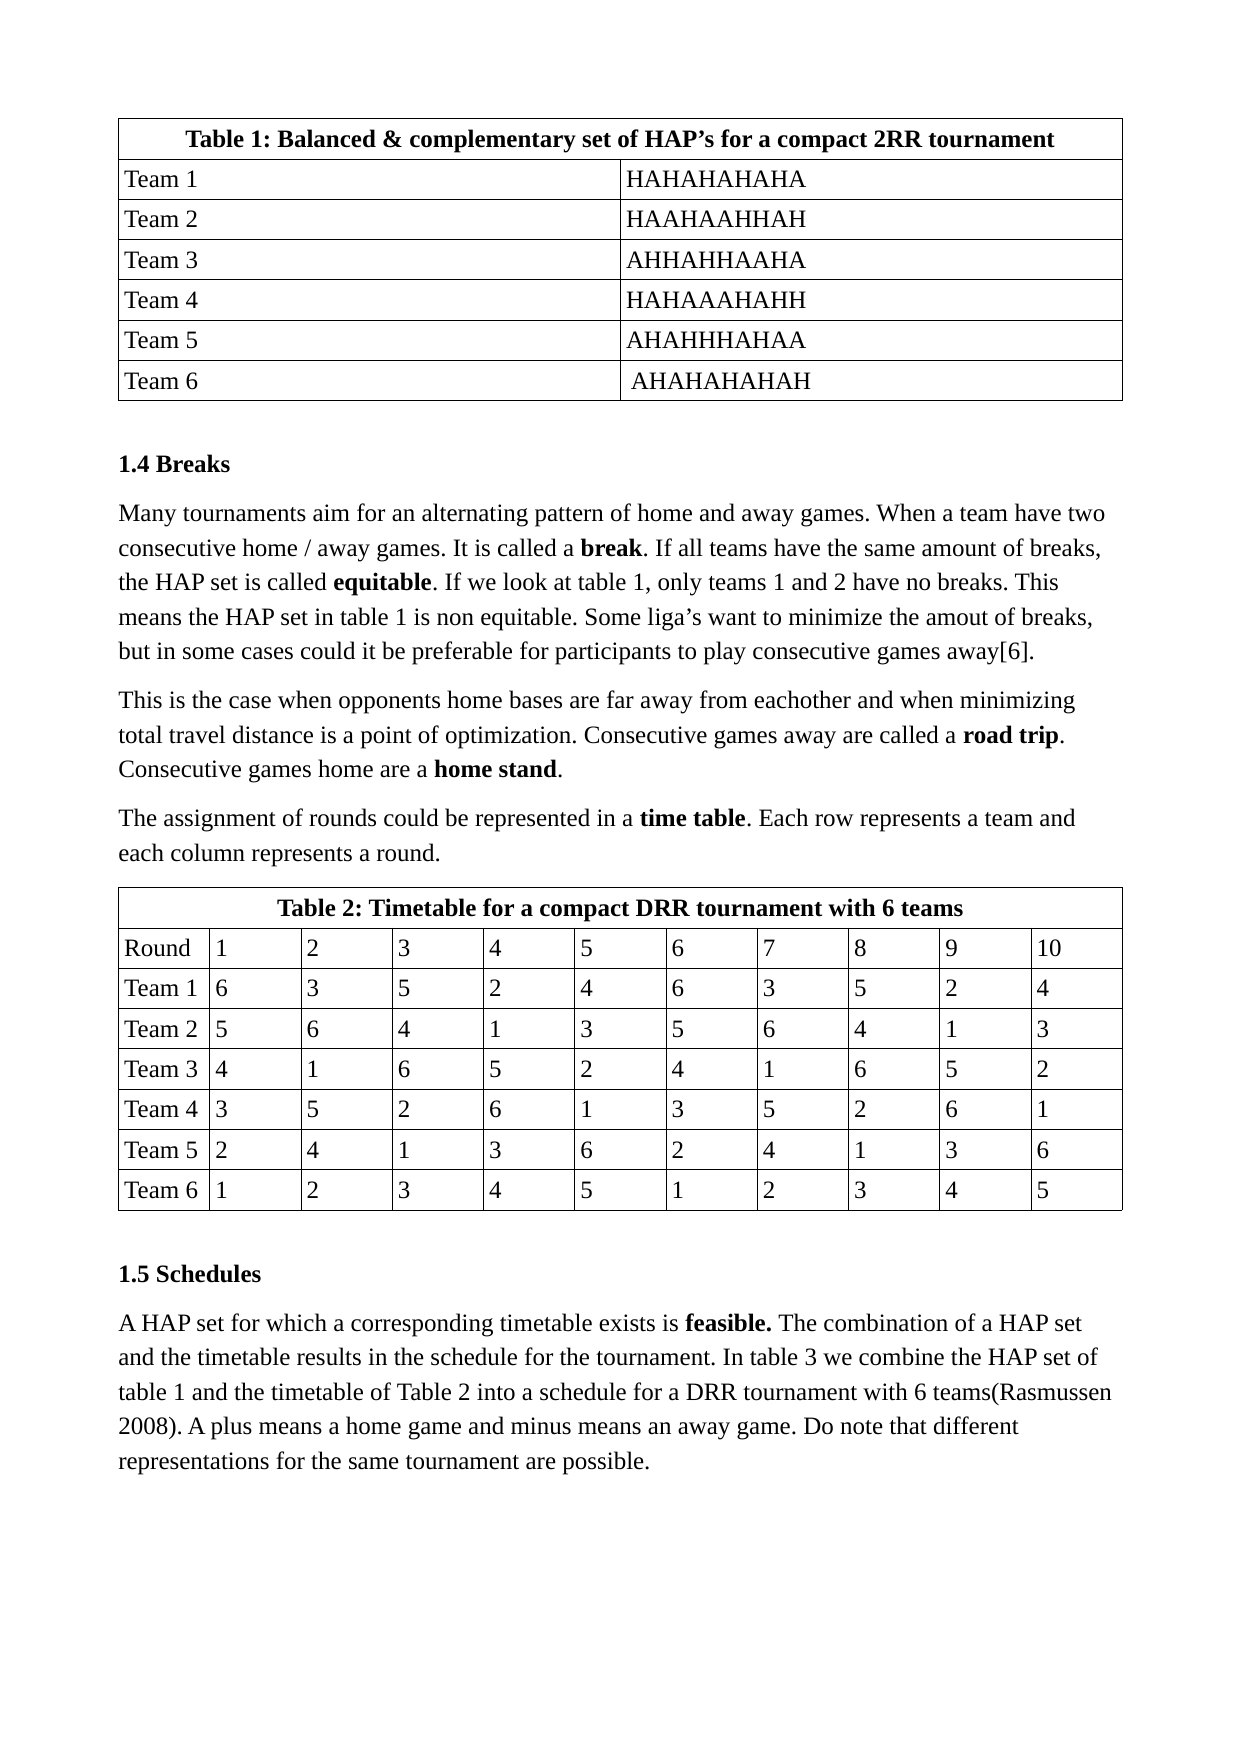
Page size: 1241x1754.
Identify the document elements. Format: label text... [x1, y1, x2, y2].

table_cell Team 3 [119, 1049, 209, 1089]
table_header Table 1: Balanced & complementary set of HAP’s for a compact 2RR tournament [119, 119, 1122, 158]
table_cell 10 [1032, 929, 1122, 968]
table_header Table 2: Timetable for a compact DRR tournament with 6 teams [119, 888, 1122, 927]
table_cell 1 [940, 1009, 1031, 1048]
table_cell 4 [393, 1009, 483, 1048]
table_cell 3 [393, 929, 483, 968]
table_cell Team 1 [119, 969, 209, 1008]
table_cell 4 [1032, 969, 1122, 1008]
table_cell 4 [758, 1130, 848, 1169]
table_cell 3 [940, 1130, 1031, 1169]
table_cell Round [119, 929, 209, 968]
table_cell 5 [940, 1049, 1031, 1089]
table_cell HAAHAAHHAH [621, 200, 1122, 239]
table_cell Team 4 [119, 280, 620, 320]
table_cell 3 [393, 1170, 483, 1209]
table_cell 6 [1032, 1130, 1122, 1169]
table_cell 5 [575, 929, 666, 968]
table_cell 5 [484, 1049, 574, 1089]
table_cell 5 [758, 1090, 848, 1129]
text 1.5 Schedules [118, 1259, 1122, 1287]
table_cell 5 [667, 1009, 757, 1048]
table_cell 3 [1032, 1009, 1122, 1048]
table_cell 6 [758, 1009, 848, 1048]
table_cell 5 [393, 969, 483, 1008]
table_cell 6 [667, 969, 757, 1008]
table_cell 1 [302, 1049, 392, 1089]
table_cell 5 [575, 1170, 666, 1209]
table_cell 7 [758, 929, 848, 968]
table_cell AHHAHHAAHA [621, 240, 1122, 279]
table_cell Team 1 [119, 160, 620, 199]
table_cell 2 [940, 969, 1031, 1008]
table_cell 1 [1032, 1090, 1122, 1129]
table_cell 6 [667, 929, 757, 968]
table_cell 1 [758, 1049, 848, 1089]
table_cell 2 [484, 969, 574, 1008]
table_cell 8 [849, 929, 939, 968]
text 1.4 Breaks [118, 449, 1122, 478]
table_cell 3 [667, 1090, 757, 1129]
text The assignment of rounds could be represented in a time table. Each row represents a team and each column represents a round. [118, 803, 1122, 867]
table_cell Team 4 [119, 1090, 209, 1129]
table_cell 2 [393, 1090, 483, 1129]
table_cell 4 [484, 929, 574, 968]
table_cell 1 [210, 929, 301, 968]
table_cell 1 [393, 1130, 483, 1169]
table_cell Team 2 [119, 1009, 209, 1048]
table_cell 2 [302, 929, 392, 968]
table_cell 6 [393, 1049, 483, 1089]
table_cell Team 3 [119, 240, 620, 279]
table_cell 5 [210, 1009, 301, 1048]
table_cell 1 [210, 1170, 301, 1209]
table_cell 6 [484, 1090, 574, 1129]
table_cell AHAHAHAHAH [621, 361, 1122, 400]
table_cell Team 5 [119, 321, 620, 360]
table_cell 6 [302, 1009, 392, 1048]
table_cell 3 [484, 1130, 574, 1169]
table_cell HAHAHAHAHA [621, 160, 1122, 199]
table_cell 6 [849, 1049, 939, 1089]
table_cell 3 [210, 1090, 301, 1129]
table_cell 5 [849, 969, 939, 1008]
table_cell 4 [575, 969, 666, 1008]
table_cell 1 [575, 1090, 666, 1129]
table_cell 2 [1032, 1049, 1122, 1089]
table_cell 4 [849, 1009, 939, 1048]
table_cell 9 [940, 929, 1031, 968]
table_cell Team 6 [119, 1170, 209, 1209]
text This is the case when opponents home bases are far away from eachother and when minimizing total travel distance is a point of optimization. Consecutive games away are called a road trip. Consecutive games home are a home stand. [118, 686, 1122, 783]
table_cell 2 [849, 1090, 939, 1129]
table_cell 4 [210, 1049, 301, 1089]
table_cell 4 [667, 1049, 757, 1089]
table_cell 3 [849, 1170, 939, 1209]
table_cell 2 [667, 1130, 757, 1169]
table_cell Team 5 [119, 1130, 209, 1169]
table_cell 4 [484, 1170, 574, 1209]
table_cell 3 [575, 1009, 666, 1048]
table_cell 2 [302, 1170, 392, 1209]
table_cell Team 6 [119, 361, 620, 400]
table_cell 2 [210, 1130, 301, 1169]
table_cell 3 [758, 969, 848, 1008]
table_cell 5 [302, 1090, 392, 1129]
table_cell 6 [210, 969, 301, 1008]
table_cell 2 [575, 1049, 666, 1089]
table_cell 4 [940, 1170, 1031, 1209]
table_cell 3 [302, 969, 392, 1008]
table_cell 1 [667, 1170, 757, 1209]
text Many tournaments aim for an alternating pattern of home and away games. When a team have two consecutive home / away games. It is called a break. If all teams have the same amount of breaks, the HAP set is called equitable. If we look at table 1, only teams 1 and 2 have no breaks. This means the HAP set in table 1 is non equitable. Some liga’s want to minimize the amout of breaks, but in some cases could it be preferable for participants to play consecutive games away[6]. [118, 498, 1122, 665]
table_cell HAHAAAHAHH [621, 280, 1122, 320]
table_cell 2 [758, 1170, 848, 1209]
table_cell Team 2 [119, 200, 620, 239]
table_cell 5 [1032, 1170, 1122, 1209]
table_cell 6 [575, 1130, 666, 1169]
table_cell 1 [484, 1009, 574, 1048]
table_cell AHAHHHAHAA [621, 321, 1122, 360]
table_cell 6 [940, 1090, 1031, 1129]
table_cell 1 [849, 1130, 939, 1169]
text A HAP set for which a corresponding timetable exists is feasible. The combination of a HAP set and the timetable results in the schedule for the tournament. In table 3 we combine the HAP set of table 1 and the timetable of Table 2 into a schedule for a DRR tournament with 6 teams(Rasmussen 2008). A plus means a home game and minus means an away game. Do note that different representations for the same tournament are possible. [118, 1308, 1122, 1509]
table_cell 4 [302, 1130, 392, 1169]
